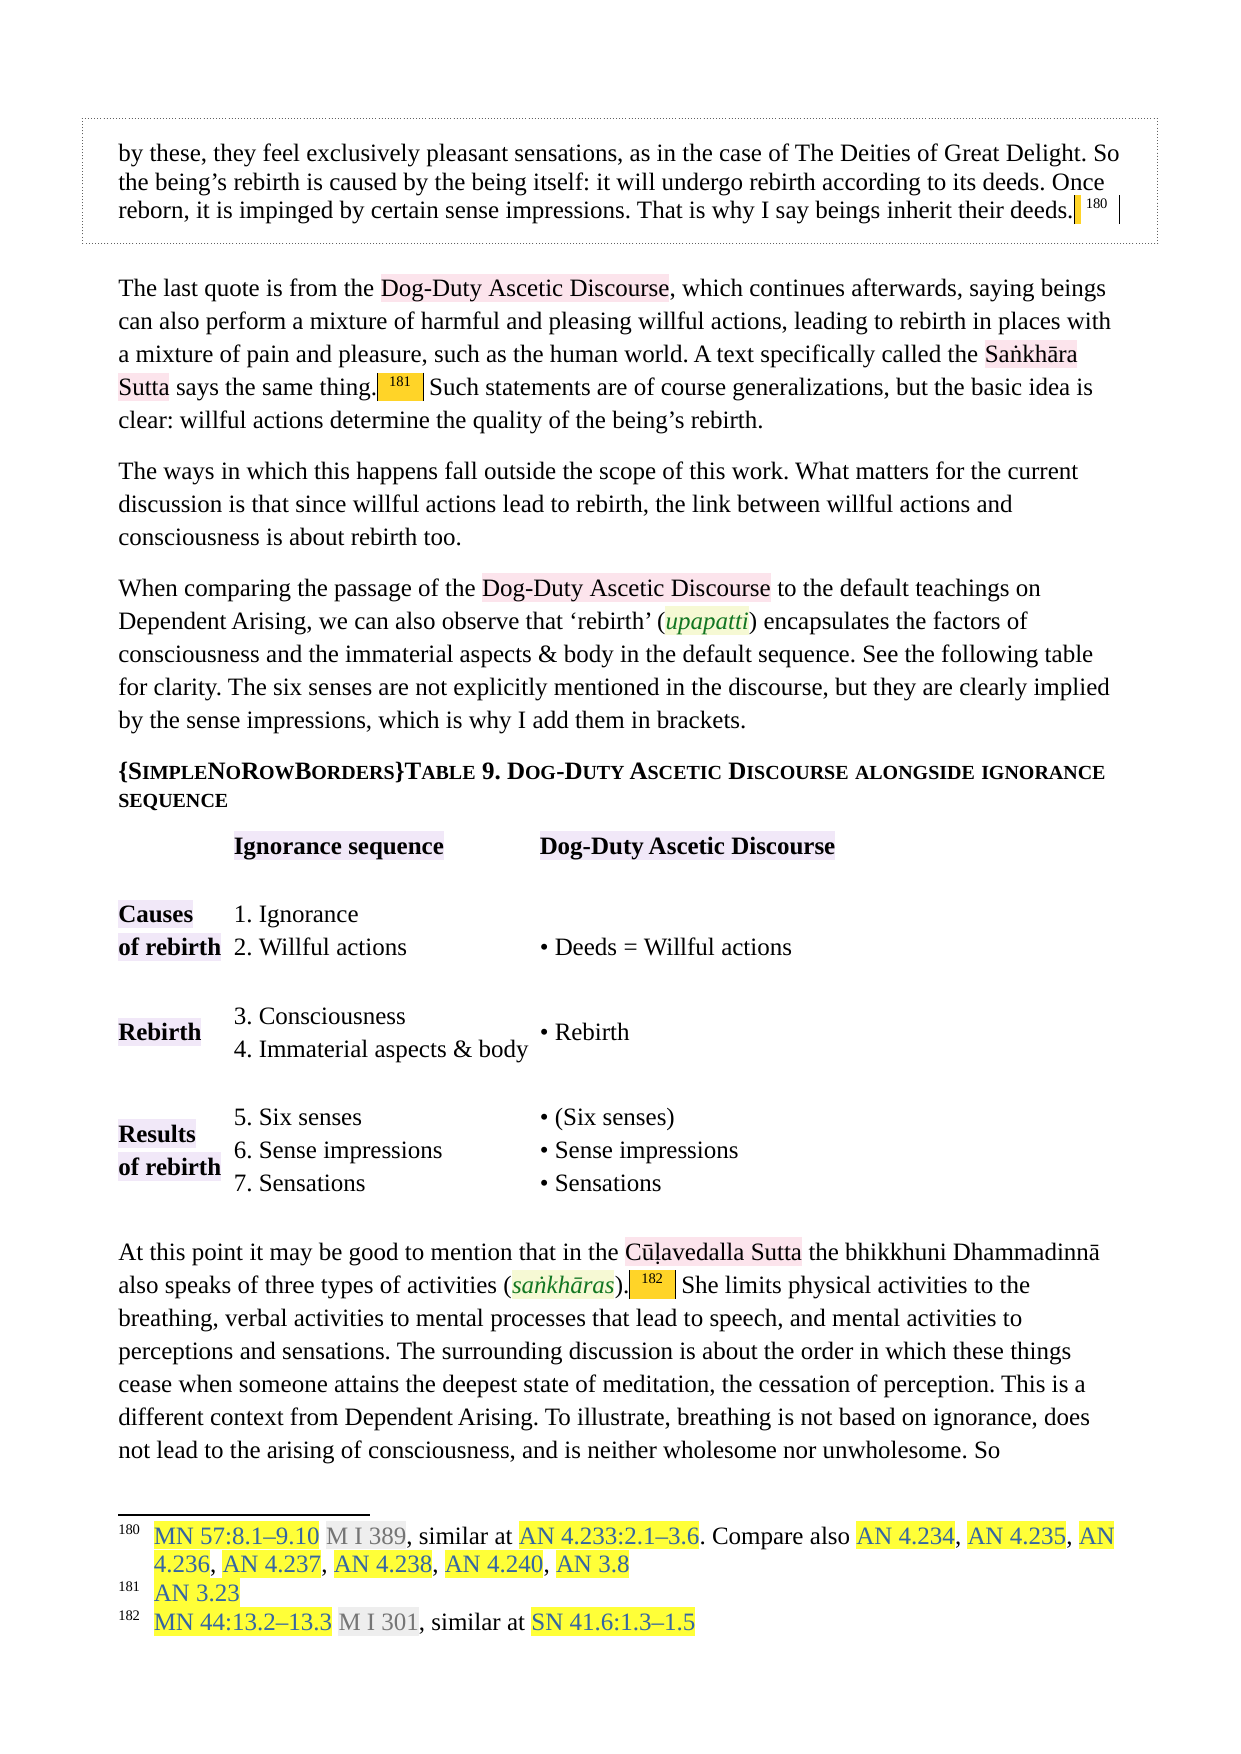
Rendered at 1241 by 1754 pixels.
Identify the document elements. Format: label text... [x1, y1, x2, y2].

text {SimpleNoRowBorders}Table 9. Dog-Duty Ascetic Discourse alongside ignorance sequence [118, 756, 1122, 813]
text by these, they feel exclusively pleasant sensations, as in the case of The Deities of Great Delight. So the being’s rebirth is caused by the being itself: it will undergo rebirth according to its deeds. Once reborn, it is impinged by certain sense impressions. That is why I say beings inherit their deeds. [82, 118, 1158, 244]
text AN 3.23 [118, 1578, 154, 1607]
table_header Dog-Duty Ascetic Discourse [540, 813, 852, 882]
text At this point it may be good to mention that in the Cūḷavedalla Sutta the bhikkhuni Dhammadinnā also speaks of three types of activities (saṅkhāras). She limits physical activities to the breathing, verbal activities to mental processes that lead to speech, and mental activities to perceptions and sensations. The surrounding discussion is about the order in which these things cease when someone attains the deepest state of meditation, the cessation of perception. This is a different context from Dependent Arising. To illustrate, breathing is not based on ignorance, does not lead to the arising of consciousness, and is neither wholesome nor unwholesome. So [118, 1237, 1122, 1464]
text The ways in which this happens fall outside the scope of this work. What matters for the current discussion is that since willful actions lead to rebirth, the link between willful actions and consciousness is about rebirth too. [118, 456, 1122, 551]
text MN 57:8.1–9.10 M I 389, similar at AN 4.233:2.1–3.6. Compare also AN 4.234, AN 4.235, AN 4.236, AN 4.237, AN 4.238, AN 4.240, AN 3.8 [118, 1521, 1122, 1578]
table_cell 1. Ignorance 2. Willful actions [234, 882, 539, 983]
text MN 44:13.2–13.3 M I 301, similar at SN 41.6:1.3–1.5 [118, 1607, 154, 1636]
table_cell • Deeds = Willful actions [540, 882, 852, 983]
table_cell Results of rebirth [118, 1085, 233, 1219]
text AN 3.23 [240, 1578, 1122, 1607]
table_cell • (Six senses) • Sense impressions • Sensations [540, 1085, 852, 1219]
text The last quote is from the Dog-Duty Ascetic Discourse, which continues afterwards, saying beings can also perform a mixture of harmful and pleasing willful actions, leading to rebirth in places with a mixture of pain and pleasure, such as the human world. A text specifically called the Saṅkhāra Sutta says the same thing. Such statements are of course generalizations, but the basic idea is clear: willful actions determine the quality of the being’s rebirth. [118, 273, 1122, 434]
table_header [118, 813, 233, 882]
table_cell Causes of rebirth [118, 882, 233, 983]
table_cell Rebirth [118, 983, 233, 1085]
table_cell 5. Six senses 6. Sense impressions 7. Sensations [234, 1085, 539, 1219]
table_header Ignorance sequence [234, 813, 539, 882]
table_cell 3. Consciousness 4. Immaterial aspects & body [234, 983, 539, 1085]
text MN 44:13.2–13.3 M I 301, similar at SN 41.6:1.3–1.5 [695, 1607, 1122, 1636]
text When comparing the passage of the Dog-Duty Ascetic Discourse to the default teachings on Dependent Arising, we can also observe that ‘rebirth’ (upapatti) encapsulates the factors of consciousness and the immaterial aspects & body in the default sequence. See the following table for clarity. The six senses are not explicitly mentioned in the discourse, but they are clearly implied by the sense impressions, which is why I add them in brackets. [118, 573, 1122, 734]
text MN 44:13.2–13.3 M I 301, similar at SN 41.6:1.3–1.5 [419, 1607, 531, 1636]
table_cell • Rebirth [540, 983, 852, 1085]
